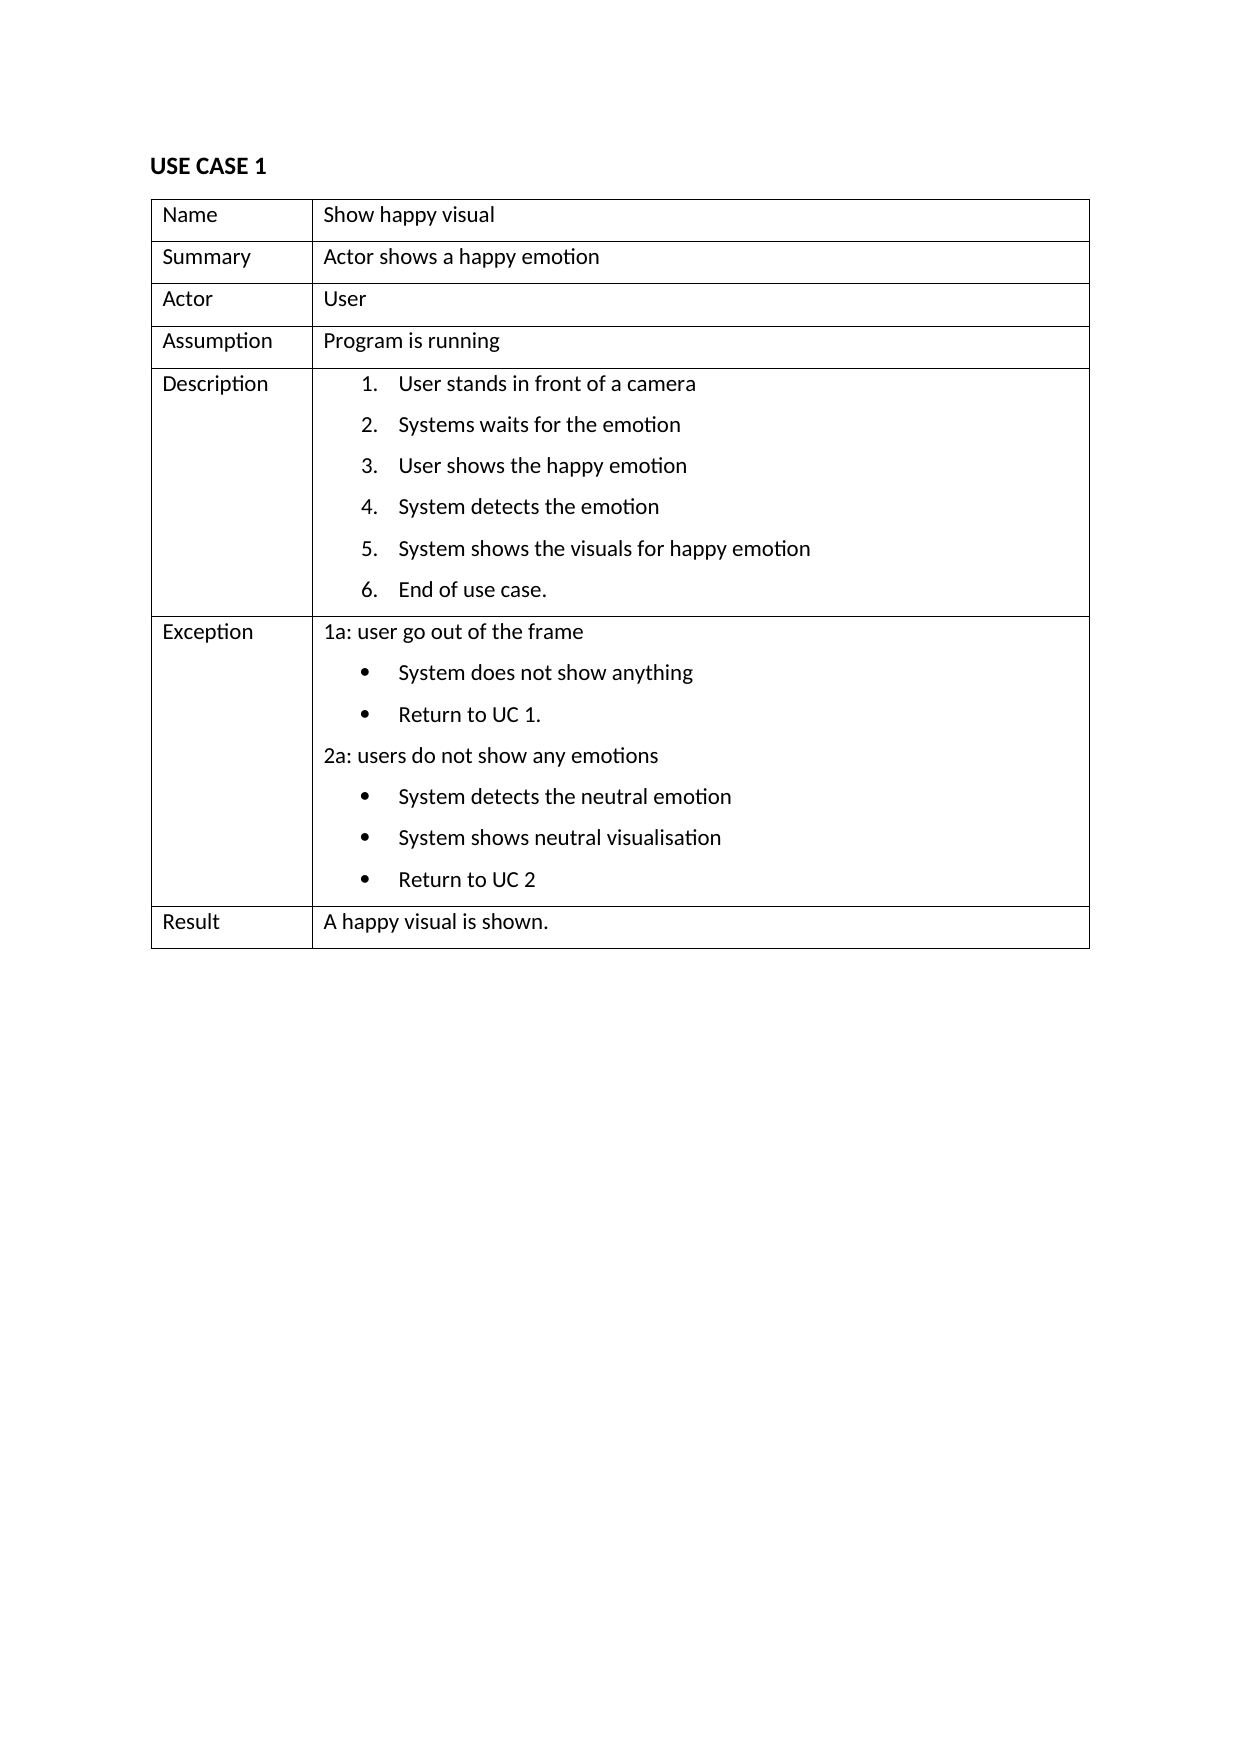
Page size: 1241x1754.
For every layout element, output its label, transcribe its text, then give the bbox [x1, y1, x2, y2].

table_cell Description [152, 369, 312, 616]
table_cell Actor shows a happy emotion [313, 242, 1089, 283]
table_cell 1a: user go out of the frame System does not show anything Return to UC 1. 2a: users do not show any emotions System detects the neutral emotion System shows neutral visualisation Return to UC 2 [313, 617, 1089, 906]
table_cell User stands in front of a camera Systems waits for the emotion User shows the happy emotion System detects the emotion System shows the visuals for happy emotion End of use case. [313, 369, 1089, 616]
table_cell User [313, 284, 1089, 326]
table_cell Summary [152, 242, 312, 283]
table_cell Exception [152, 617, 312, 906]
table_cell Actor [152, 284, 312, 326]
table_header Show happy visual [313, 200, 1089, 241]
table_cell Program is running [313, 327, 1089, 368]
table_header Name [152, 200, 312, 241]
text USE CASE 1 [150, 150, 1090, 181]
table_cell Assumption [152, 327, 312, 368]
table_cell A happy visual is shown. [313, 907, 1089, 948]
table_cell Result [152, 907, 312, 948]
